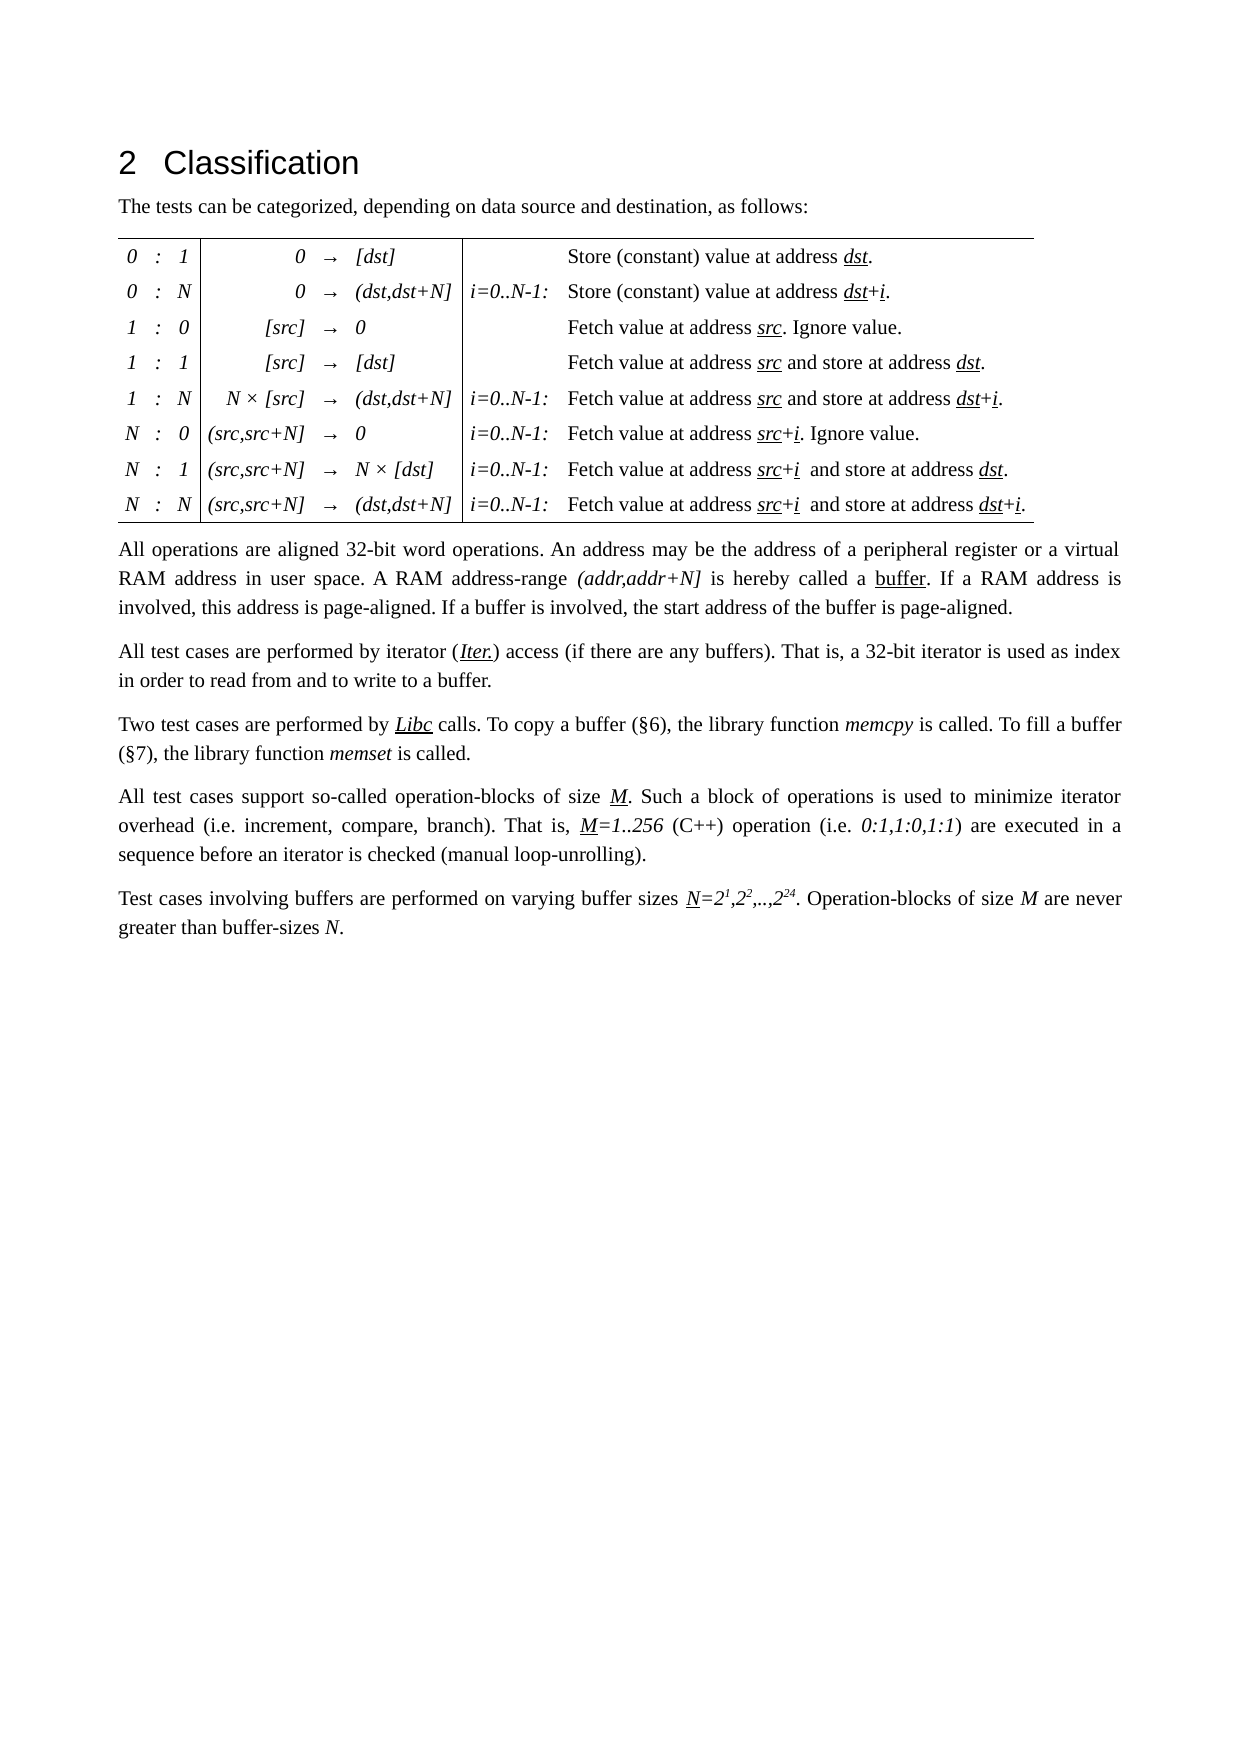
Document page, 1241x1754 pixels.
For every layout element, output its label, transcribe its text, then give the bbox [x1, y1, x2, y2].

table_cell N [170, 487, 200, 522]
table_cell : [148, 416, 170, 451]
table_cell [src] [201, 345, 313, 380]
table_cell Store (constant) value at address dst+i. [562, 274, 1034, 309]
table_cell i=0..N-1: [463, 487, 562, 522]
table_cell 1 [118, 345, 148, 380]
text All operations are aligned 32-bit word operations. An address may be the address of a peripheral register or a virtual RAM address in user space. A RAM address-range (addr,addr+N] is hereby called a buffer. If a RAM address is involved, this address is page-aligned. If a buffer is involved, the start address of the buffer is page-aligned. [118, 537, 1122, 619]
table_cell (src,src+N] [201, 416, 313, 451]
table_cell : [148, 487, 170, 522]
table_header [dst] [349, 239, 462, 273]
table_cell N [170, 274, 200, 309]
table_cell 0 [170, 416, 200, 451]
table_cell 0 [201, 274, 313, 309]
table_cell [463, 345, 562, 380]
table_cell i=0..N-1: [463, 274, 562, 309]
table_cell → [313, 487, 349, 522]
table_cell N × [dst] [349, 451, 462, 487]
table_cell [src] [201, 309, 313, 344]
table_cell [463, 309, 562, 344]
table_cell 0 [349, 309, 462, 344]
table_cell N [118, 451, 148, 487]
subtitle Classification [118, 143, 1122, 182]
table_cell i=0..N-1: [463, 416, 562, 451]
table_cell : [148, 345, 170, 380]
table_cell → [313, 380, 349, 416]
table_cell Fetch value at address src+i and store at address dst+i. [562, 487, 1034, 522]
table_cell i=0..N-1: [463, 451, 562, 487]
table_cell Fetch value at address src+i. Ignore value. [562, 416, 1034, 451]
table_cell (dst,dst+N] [349, 274, 462, 309]
table_header → [313, 239, 349, 273]
table_cell 1 [170, 451, 200, 487]
table_cell → [313, 451, 349, 487]
table_cell → [313, 416, 349, 451]
text The tests can be categorized, depending on data source and destination, as follows: [118, 194, 1122, 218]
text All test cases support so-called operation-blocks of size M. Such a block of operations is used to minimize iterator overhead (i.e. increment, compare, branch). That is, M=1..256 (C⁠+⁠+) operation (i.e. 0:1,1:0,1:1) are executed in a sequence before an iterator is checked (manual loop-unrolling). [118, 784, 1122, 866]
table_cell 0 [118, 274, 148, 309]
table_cell 0 [349, 416, 462, 451]
table_cell 1 [118, 309, 148, 344]
table_cell : [148, 274, 170, 309]
table_cell (src,src+N] [201, 487, 313, 522]
table_cell Fetch value at address src and store at address dst+i. [562, 380, 1034, 416]
table_cell Fetch value at address src. Ignore value. [562, 309, 1034, 344]
table_cell (src,src+N] [201, 451, 313, 487]
table_cell i=0..N-1: [463, 380, 562, 416]
table_cell : [148, 309, 170, 344]
table_cell : [148, 380, 170, 416]
table_cell N × [src] [201, 380, 313, 416]
table_cell → [313, 345, 349, 380]
table_cell Fetch value at address src and store at address dst. [562, 345, 1034, 380]
table_cell (dst,dst+N] [349, 380, 462, 416]
table_cell → [313, 274, 349, 309]
table_cell 1 [118, 380, 148, 416]
table_cell 0 [170, 309, 200, 344]
table_header 1 [170, 239, 200, 273]
table_cell (dst,dst+N] [349, 487, 462, 522]
table_header [463, 239, 562, 273]
table_cell N [170, 380, 200, 416]
table_header Store (constant) value at address dst. [562, 239, 1034, 273]
table_cell 1 [170, 345, 200, 380]
text Test cases involving buffers are performed on varying buffer sizes N=21,22,..,224. Operation-blocks of size M are never greater than buffer-sizes N. [118, 886, 1122, 939]
table_cell N [118, 487, 148, 522]
table_cell Fetch value at address src+i and store at address dst. [562, 451, 1034, 487]
text All test cases are performed by iterator (Iter.) access (if there are any buffers). That is, a 32-bit iterator is used as index in order to read from and to write to a buffer. [118, 639, 1122, 692]
table_header 0 [201, 239, 313, 273]
table_header : [148, 239, 170, 273]
table_cell N [118, 416, 148, 451]
table_cell → [313, 309, 349, 344]
table_header 0 [118, 239, 148, 273]
table_cell : [148, 451, 170, 487]
table_cell [dst] [349, 345, 462, 380]
text Two test cases are performed by Libc calls. To copy a buffer (§6), the library function memcpy is called. To fill a buffer (§7), the library function memset is called. [118, 712, 1122, 764]
